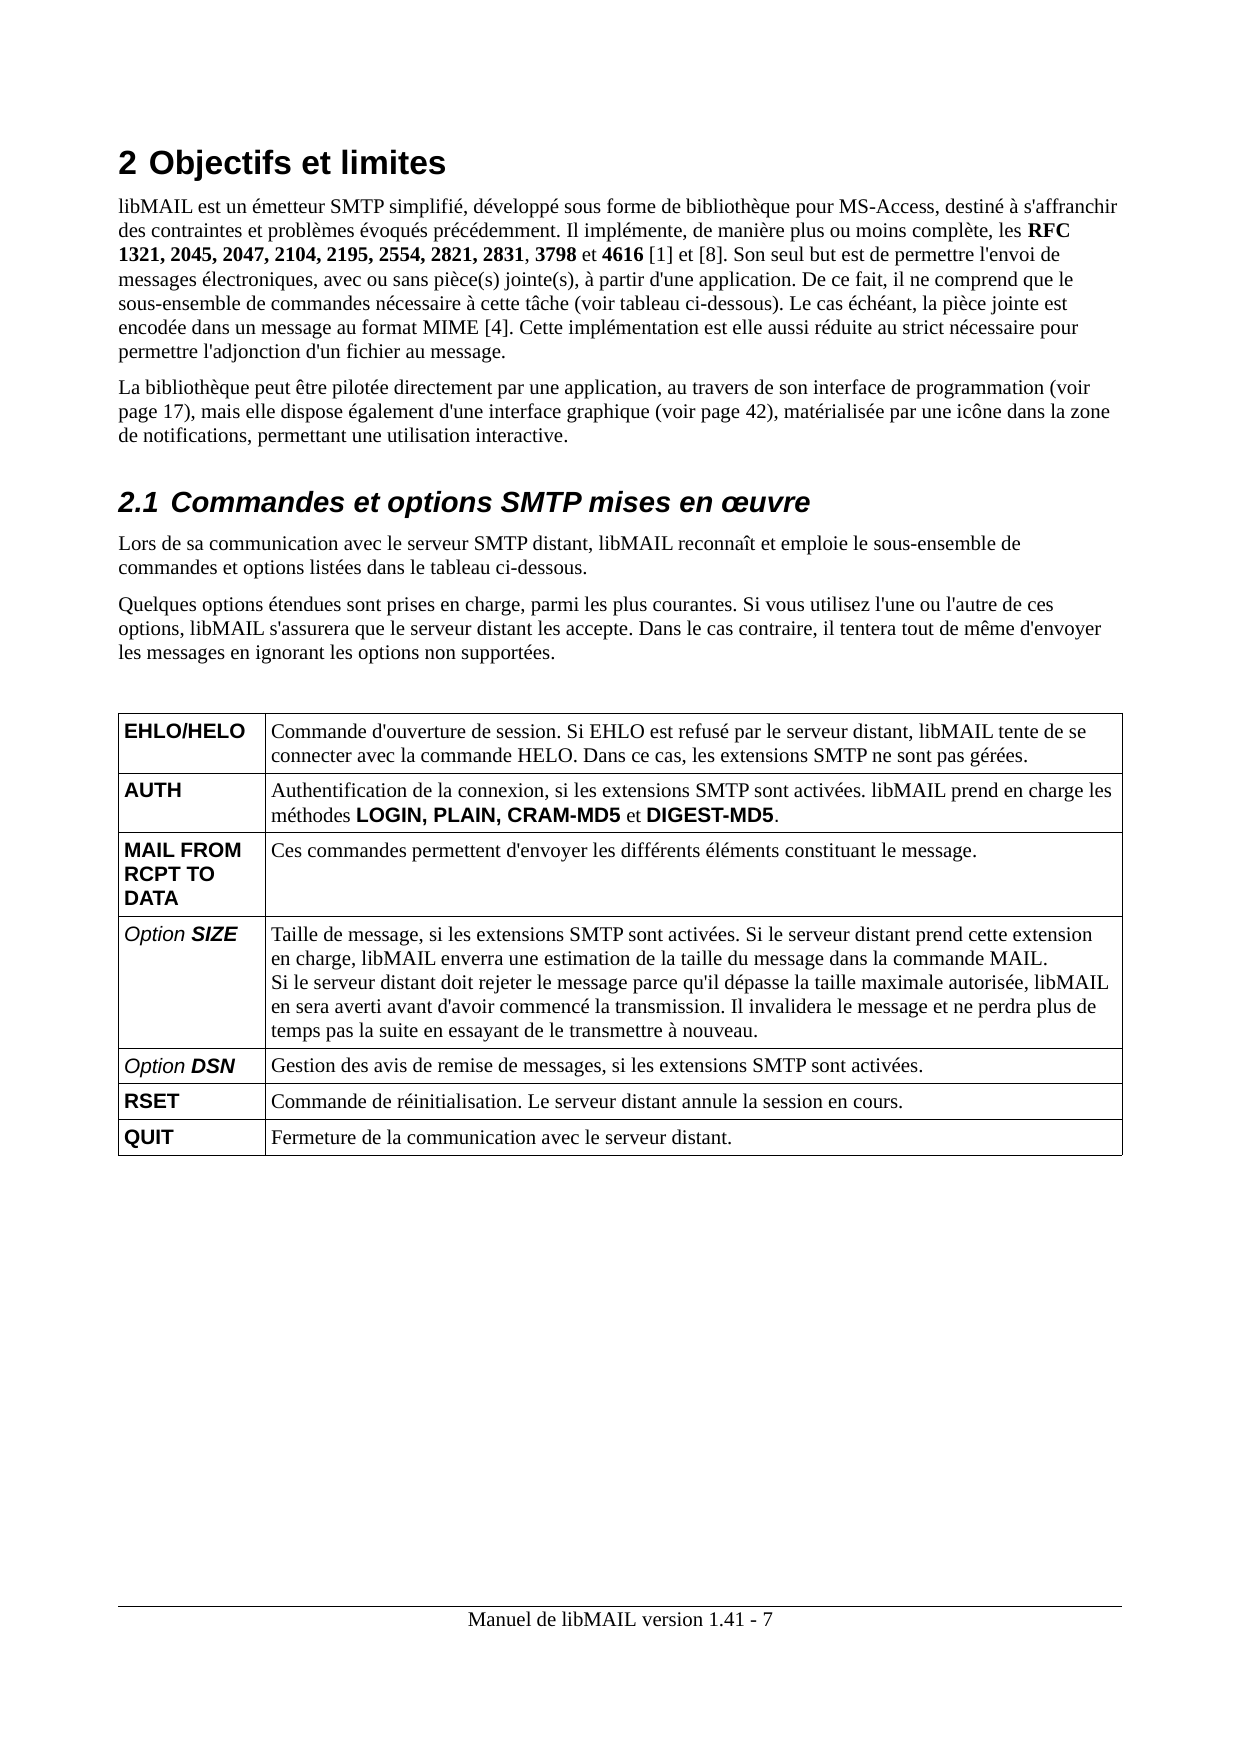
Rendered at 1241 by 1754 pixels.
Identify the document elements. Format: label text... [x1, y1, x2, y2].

table_cell RSET [119, 1084, 265, 1119]
subtitle Commandes et options SMTP mises en œuvre [118, 485, 1122, 518]
table_cell AUTH [119, 774, 265, 832]
table_cell Commande de réinitialisation. Le serveur distant annule la session en cours. [266, 1084, 1122, 1119]
table_cell Fermeture de la communication avec le serveur distant. [266, 1120, 1122, 1154]
table_cell Option DSN [119, 1049, 265, 1083]
text La bibliothèque peut être pilotée directement par une application, au travers de son interface de programmation (voir page 17), mais elle dispose également d'une interface graphique (voir page 41), matérialisée par une icône dans la zone de notifications, permettant une utilisation interactive. [118, 375, 1122, 447]
table_cell Taille de message, si les extensions SMTP sont activées. Si le serveur distant prend cette extension en charge, libMAIL enverra une estimation de la taille du message dans la commande MAIL. Si le serveur distant doit rejeter le message parce qu'il dépasse la taille maximale autorisée, libMAIL en sera averti avant d'avoir commencé la transmission. Il invalidera le message et ne perdra plus de temps pas la suite en essayant de le transmettre à nouveau. [266, 917, 1122, 1048]
table_cell QUIT [119, 1120, 265, 1154]
text Lors de sa communication avec le serveur SMTP distant, libMAIL reconnaît et emploie le sous-ensemble de commandes et options listées dans le tableau ci-dessous. [118, 531, 1122, 579]
table_cell Gestion des avis de remise de messages, si les extensions SMTP sont activées. [266, 1049, 1122, 1083]
text libMAIL est un émetteur SMTP simplifié, développé sous forme de bibliothèque pour MS-Access, destiné à s'affranchir des contraintes et problèmes évoqués précédemment. Il implémente, de manière plus ou moins complète, les RFC 1321, 2045, 2047, 2104, 2195, 2554, 2821, 2831, 3798 et 4616 [1] et [8]. Son seul but est de permettre l'envoi de messages électroniques, avec ou sans pièce(s) jointe(s), à partir d'une application. De ce fait, il ne comprend que le sous-ensemble de commandes nécessaire à cette tâche (voir tableau ci-dessous). Le cas échéant, la pièce jointe est encodée dans un message au format MIME [4]. Cette implémentation est elle aussi réduite au strict nécessaire pour permettre l'adjonction d'un fichier au message. [118, 194, 1122, 363]
table_cell Option SIZE [119, 917, 265, 1048]
table_cell Ces commandes permettent d'envoyer les différents éléments constituant le message. [266, 833, 1122, 916]
table_header Commande d'ouverture de session. Si EHLO est refusé par le serveur distant, libMAIL tente de se connecter avec la commande HELO. Dans ce cas, les extensions SMTP ne sont pas gérées. [266, 714, 1122, 772]
subtitle Objectifs et limites [118, 143, 1122, 182]
table_cell Authentification de la connexion, si les extensions SMTP sont activées. libMAIL prend en charge les méthodes LOGIN, PLAIN, CRAM-MD5 et DIGEST-MD5. [266, 774, 1122, 832]
table_cell MAIL FROM RCPT TO DATA [119, 833, 265, 916]
table_header EHLO/HELO [119, 714, 265, 772]
text Quelques options étendues sont prises en charge, parmi les plus courantes. Si vous utilisez l'une ou l'autre de ces options, libMAIL s'assurera que le serveur distant les accepte. Dans le cas contraire, il tentera tout de même d'envoyer les messages en ignorant les options non supportées. [118, 592, 1122, 664]
